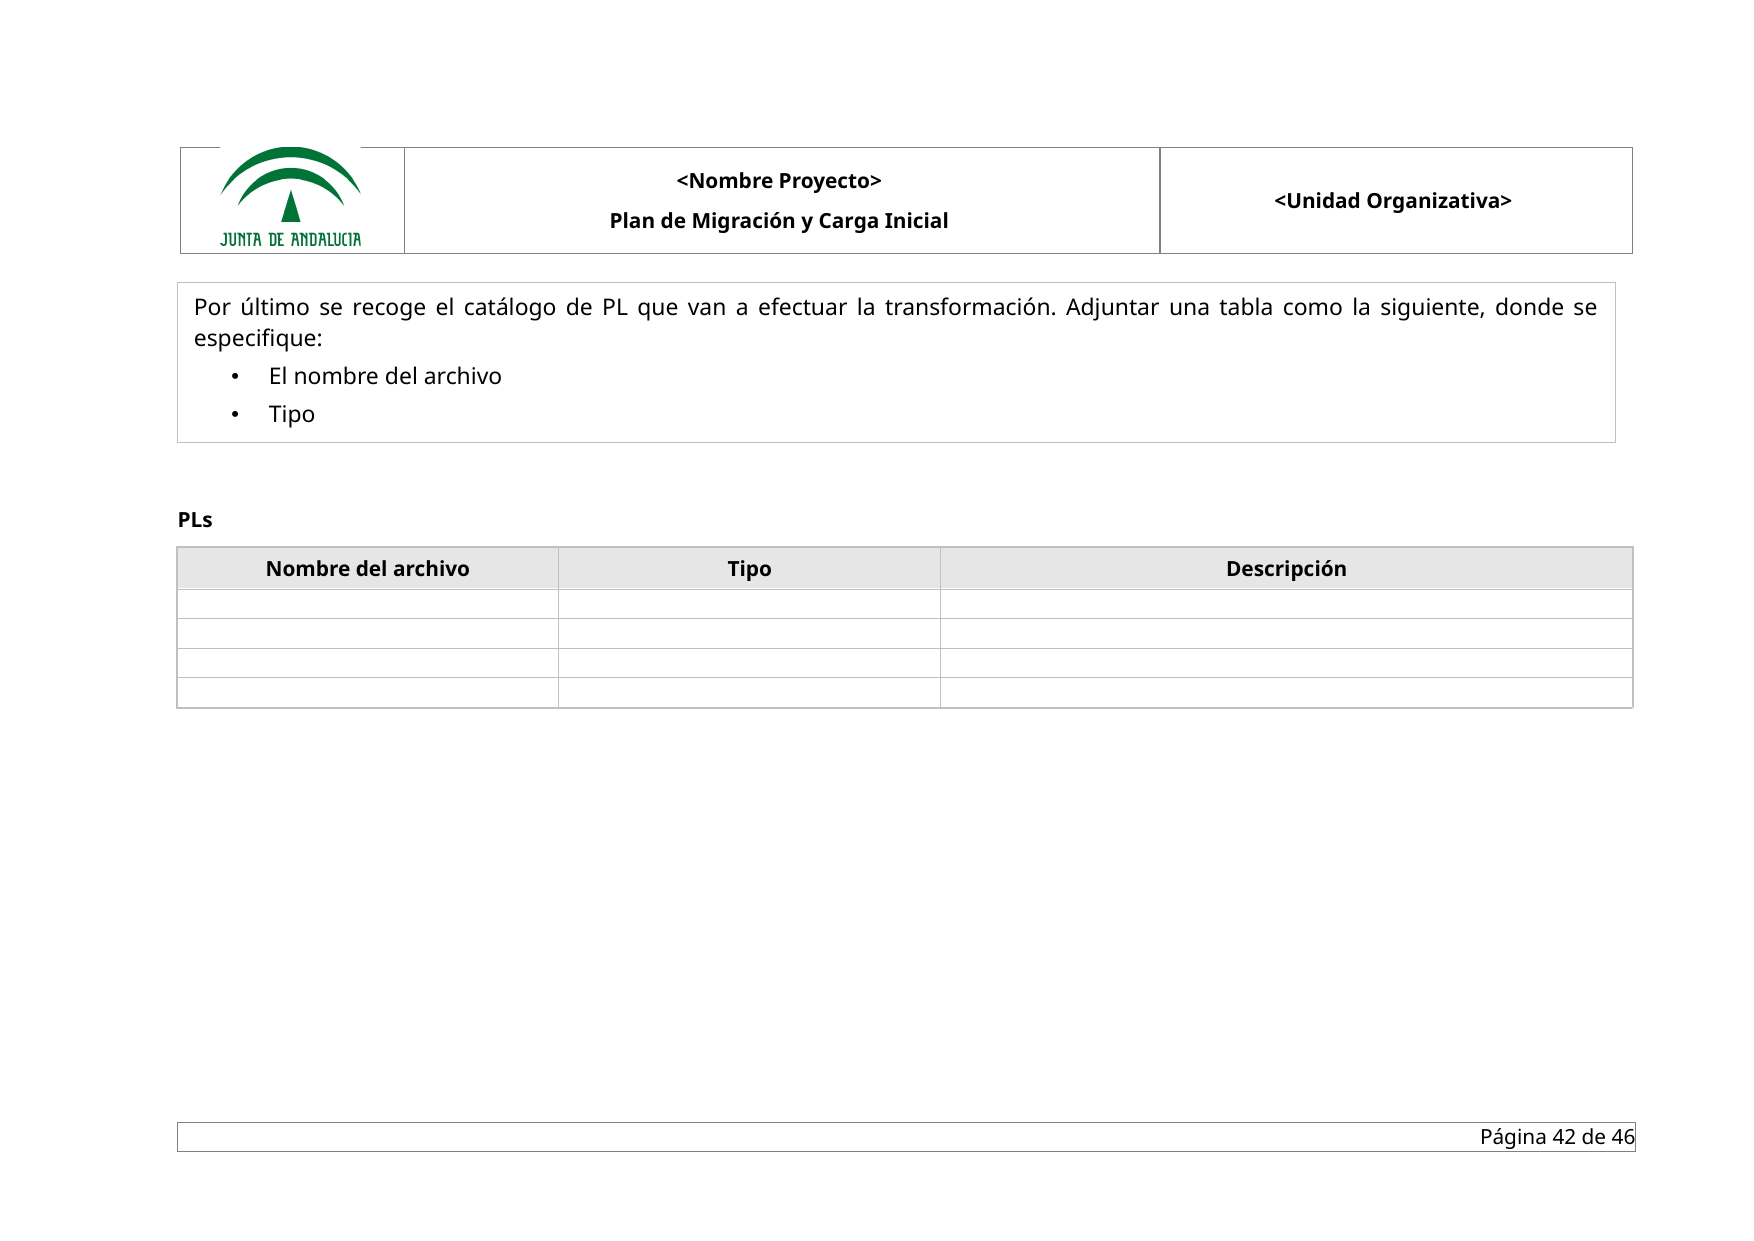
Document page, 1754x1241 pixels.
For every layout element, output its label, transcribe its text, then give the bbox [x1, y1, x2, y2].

table_cell [559, 678, 940, 706]
table_cell [559, 619, 940, 647]
table_cell [559, 590, 940, 618]
text PLs [177, 505, 1636, 533]
list Tipo [231, 398, 1599, 429]
table_header Tipo [559, 548, 940, 588]
table_cell [941, 649, 1632, 677]
table_cell [178, 649, 558, 677]
table_cell [178, 678, 558, 706]
table_cell [941, 678, 1632, 706]
table_cell [178, 619, 558, 647]
text Por último se recoge el catálogo de PL que van a efectuar la transformación. Adjuntar una tabla como la siguiente, donde se especifique: [194, 291, 1599, 353]
table_header Nombre del archivo [178, 548, 558, 588]
list El nombre del archivo [231, 360, 1599, 391]
table_cell [941, 619, 1632, 647]
table_cell [178, 590, 558, 618]
table_header Descripción [941, 548, 1632, 588]
table_cell [941, 590, 1632, 618]
table_cell [559, 649, 940, 677]
